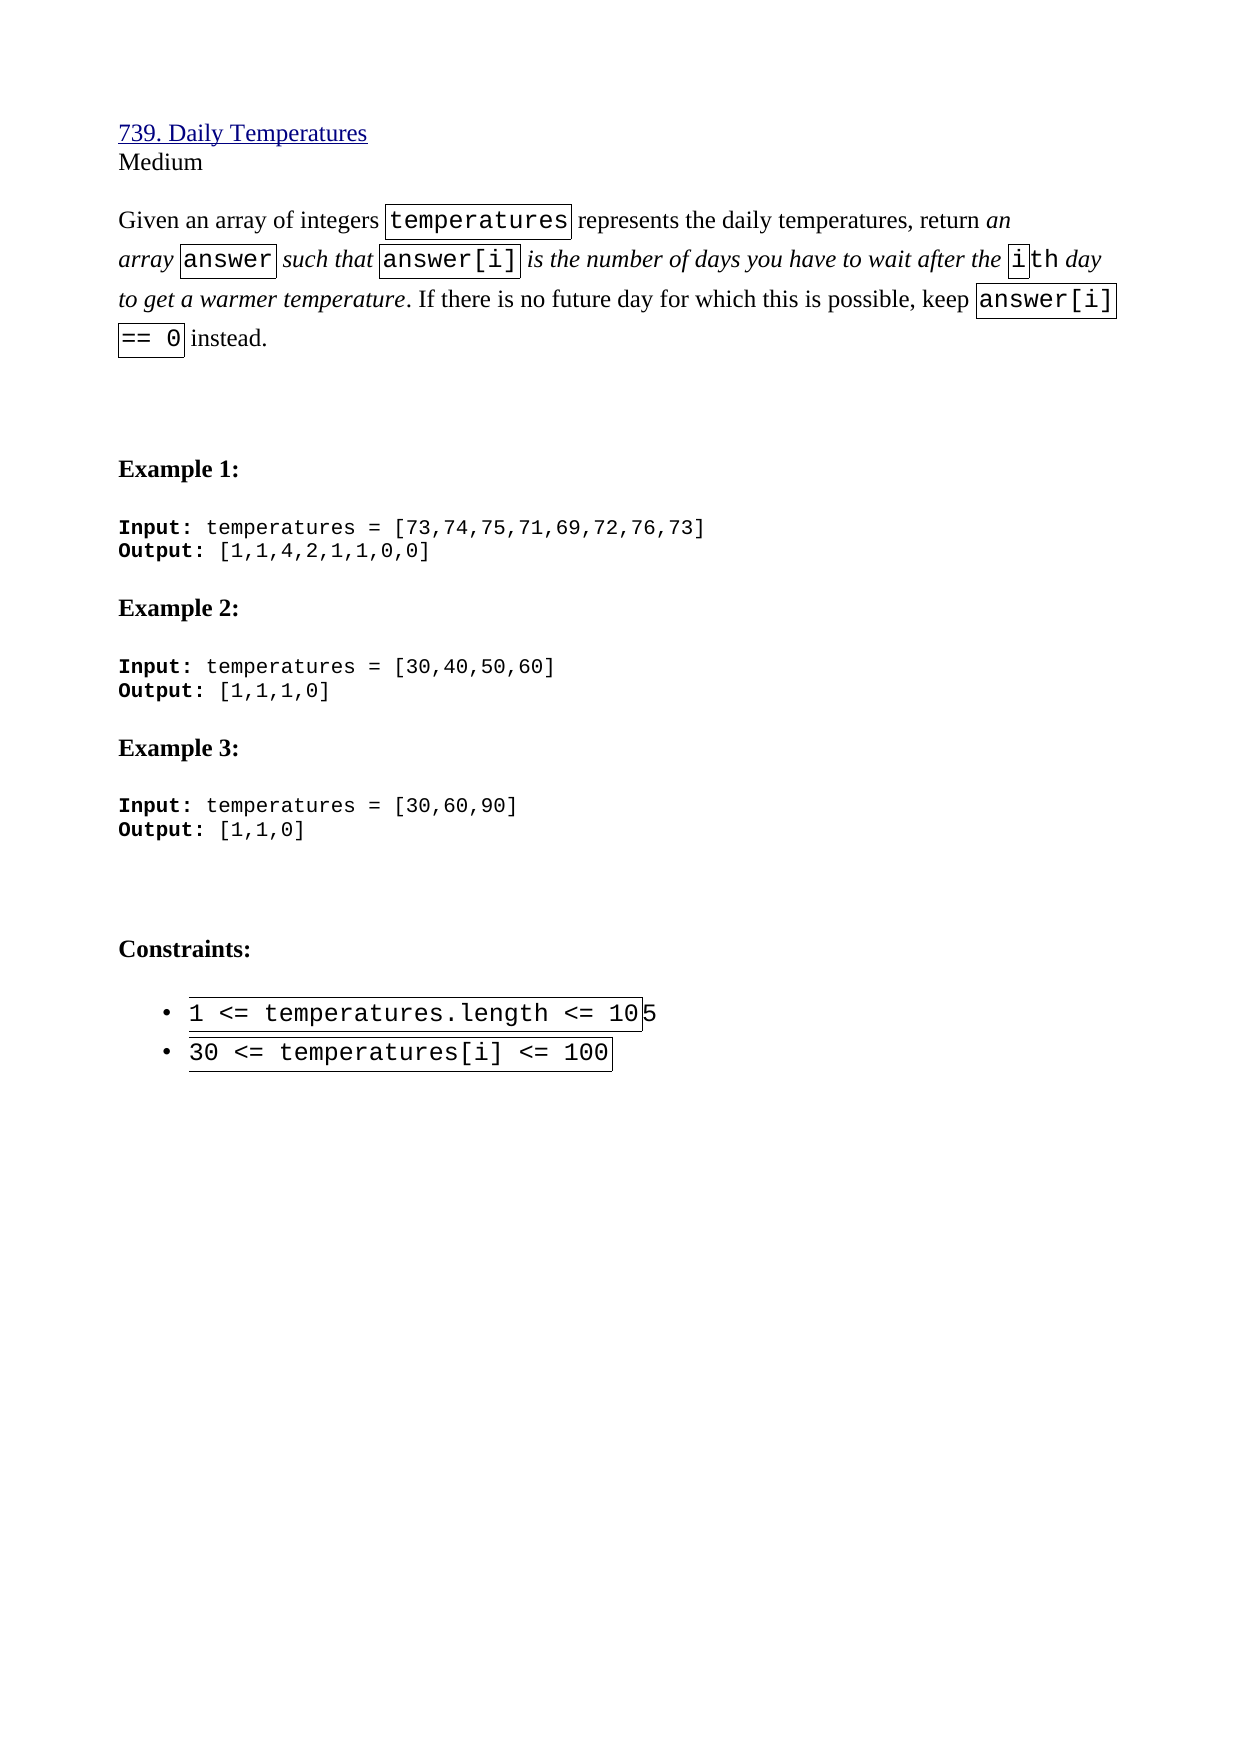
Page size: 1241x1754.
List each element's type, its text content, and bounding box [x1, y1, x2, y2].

text Input: temperatures = [30,40,50,60] [118, 656, 1122, 680]
text Output: [1,1,4,2,1,1,0,0] [118, 540, 1122, 564]
text Example 1: [118, 454, 1122, 483]
list 30 <= temperatures[i] <= 100 [162, 1037, 612, 1071]
text Input: temperatures = [30,60,90] [118, 795, 1122, 819]
text 739. Daily Temperatures [118, 118, 1122, 147]
text Given an array of integers temperatures represents the daily temperatures, return an array answer such that answer[i] is the number of days you have to wait after the ith day to get a warmer temperature. If there is no future day for which this is possible, keep answer[i] == 0 instead. [118, 204, 1122, 357]
text Constraints: [118, 934, 1122, 963]
text Example 3: [118, 733, 1122, 762]
list 1 <= temperatures.length <= 105 [643, 997, 1122, 1031]
text Medium [118, 147, 1122, 176]
text Output: [1,1,0] [118, 819, 1122, 843]
text Input: temperatures = [73,74,75,71,69,72,76,73] [118, 517, 1122, 540]
text Example 2: [118, 593, 1122, 622]
list [613, 1037, 1122, 1071]
text Output: [1,1,1,0] [118, 680, 1122, 703]
list 1 <= temperatures.length <= 105 [162, 997, 642, 1031]
